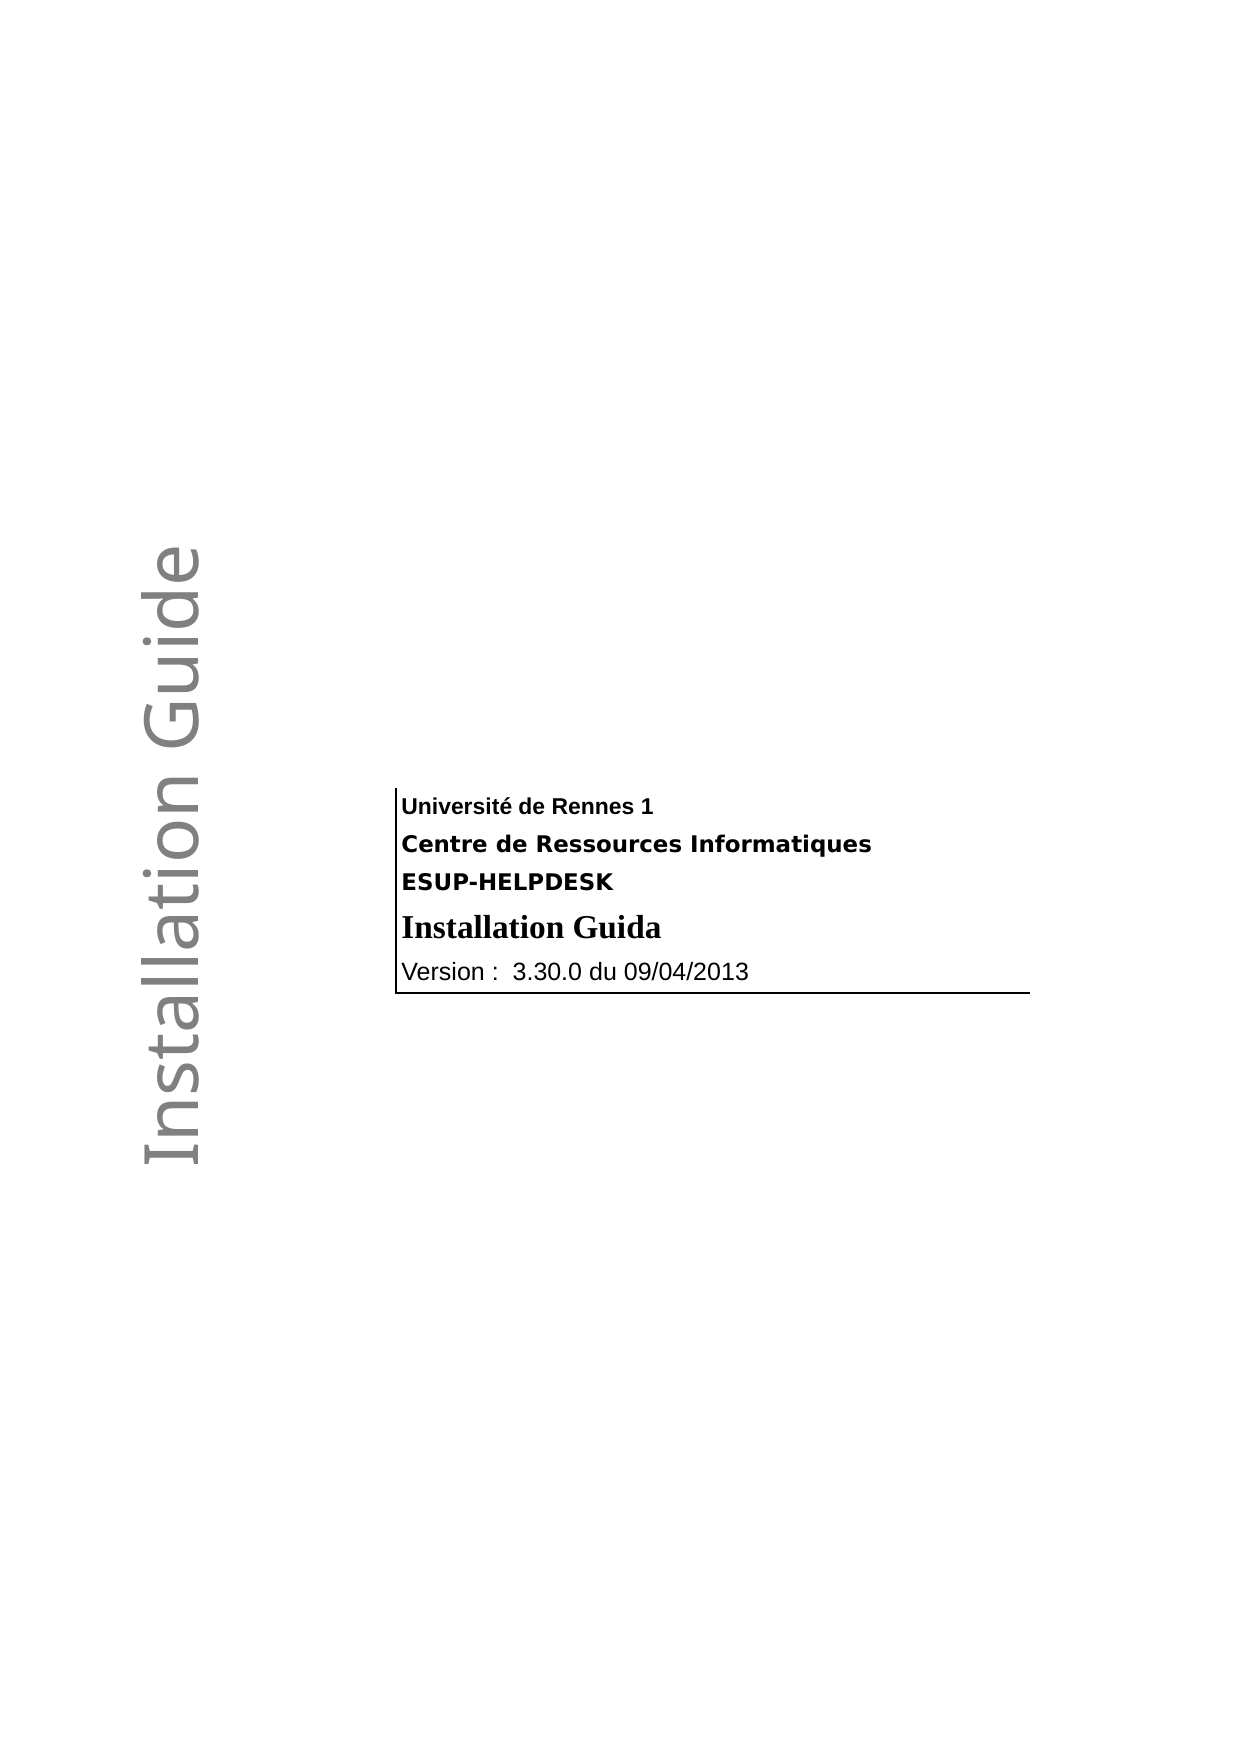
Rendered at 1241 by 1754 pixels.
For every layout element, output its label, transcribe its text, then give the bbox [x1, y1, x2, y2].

table_cell Centre de Ressources Informatiques [397, 825, 1029, 863]
table_cell Version : 3.30.0 du 09/04/2013 [397, 951, 1029, 992]
table_cell ESUP-HELPDESK [397, 864, 1029, 902]
table_header Installation Guide [118, 118, 214, 1635]
table_header Université de Rennes 1 [397, 788, 1029, 825]
table_header [214, 118, 1120, 1635]
table_cell Installation Guida [397, 902, 1029, 951]
